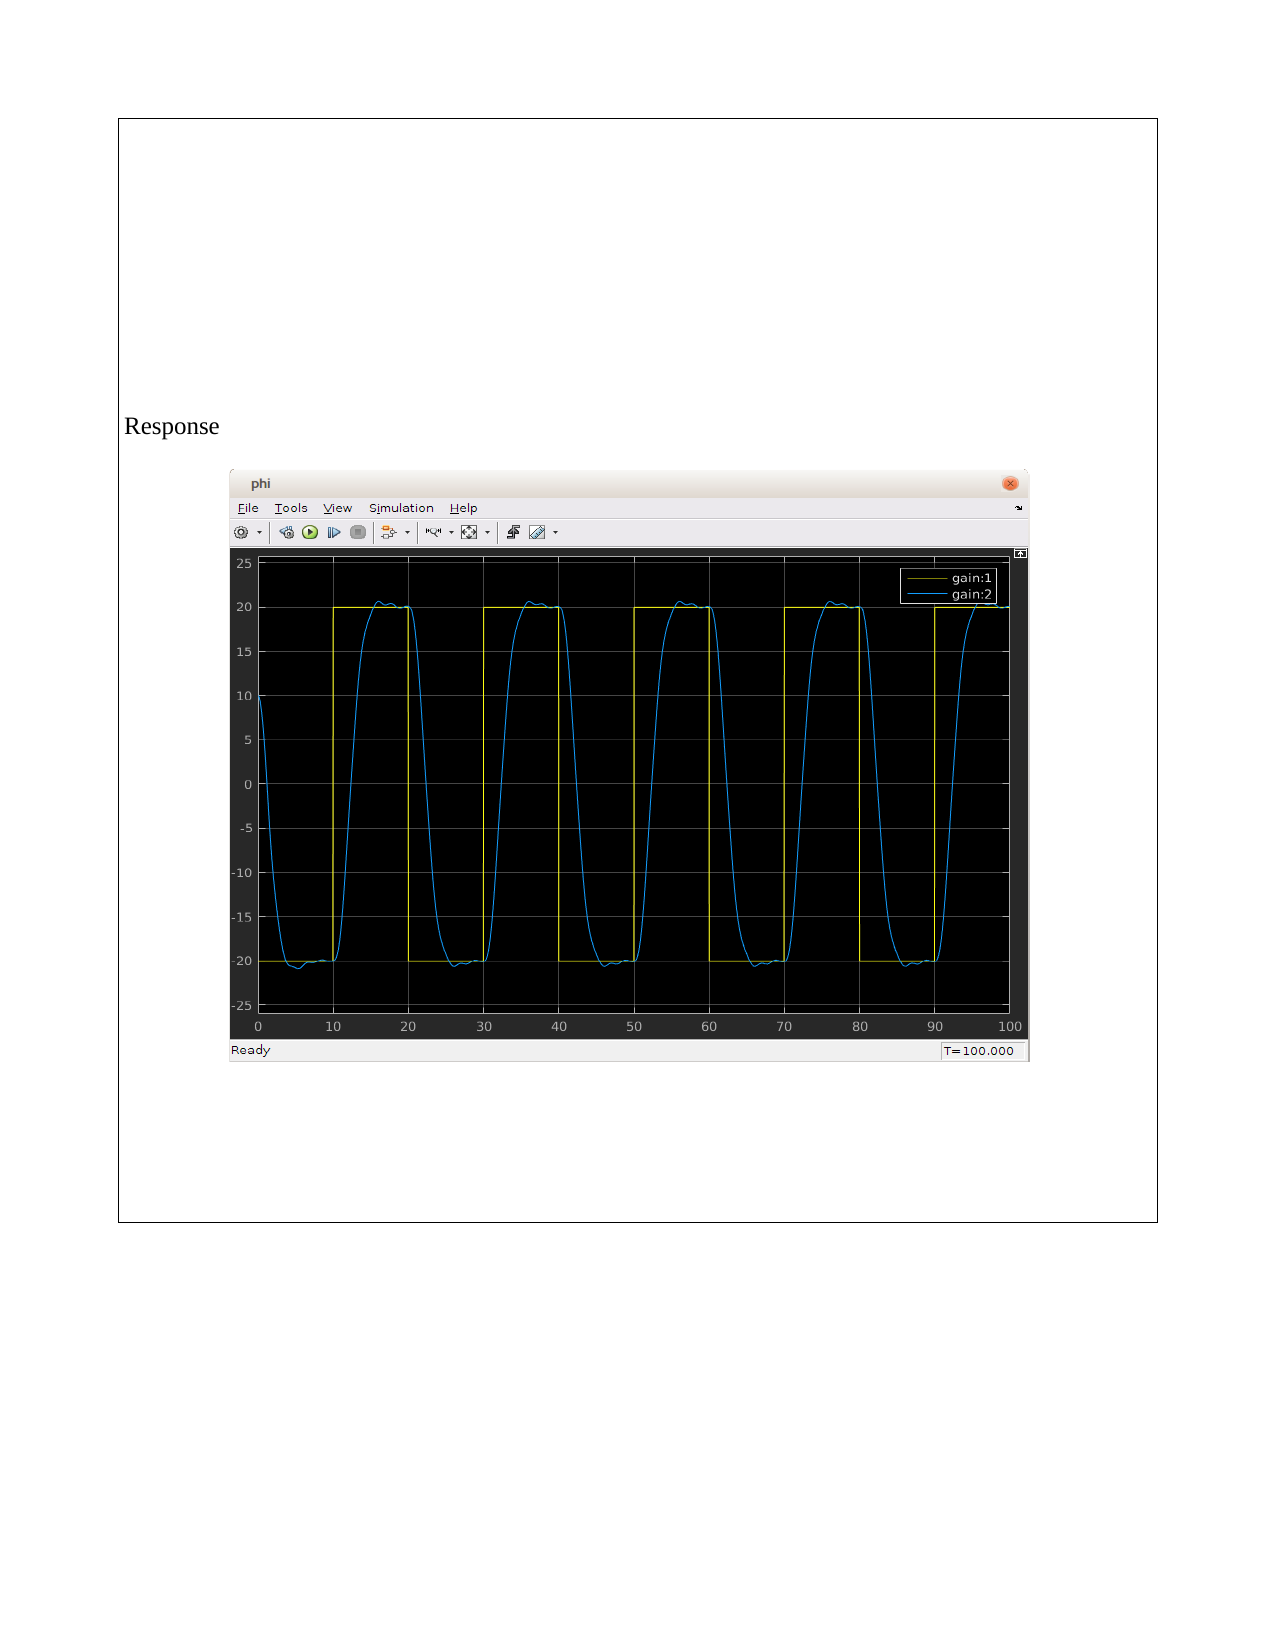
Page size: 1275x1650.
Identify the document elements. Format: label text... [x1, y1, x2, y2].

table_header Response [119, 119, 1157, 1222]
picture [229, 469, 1030, 1062]
